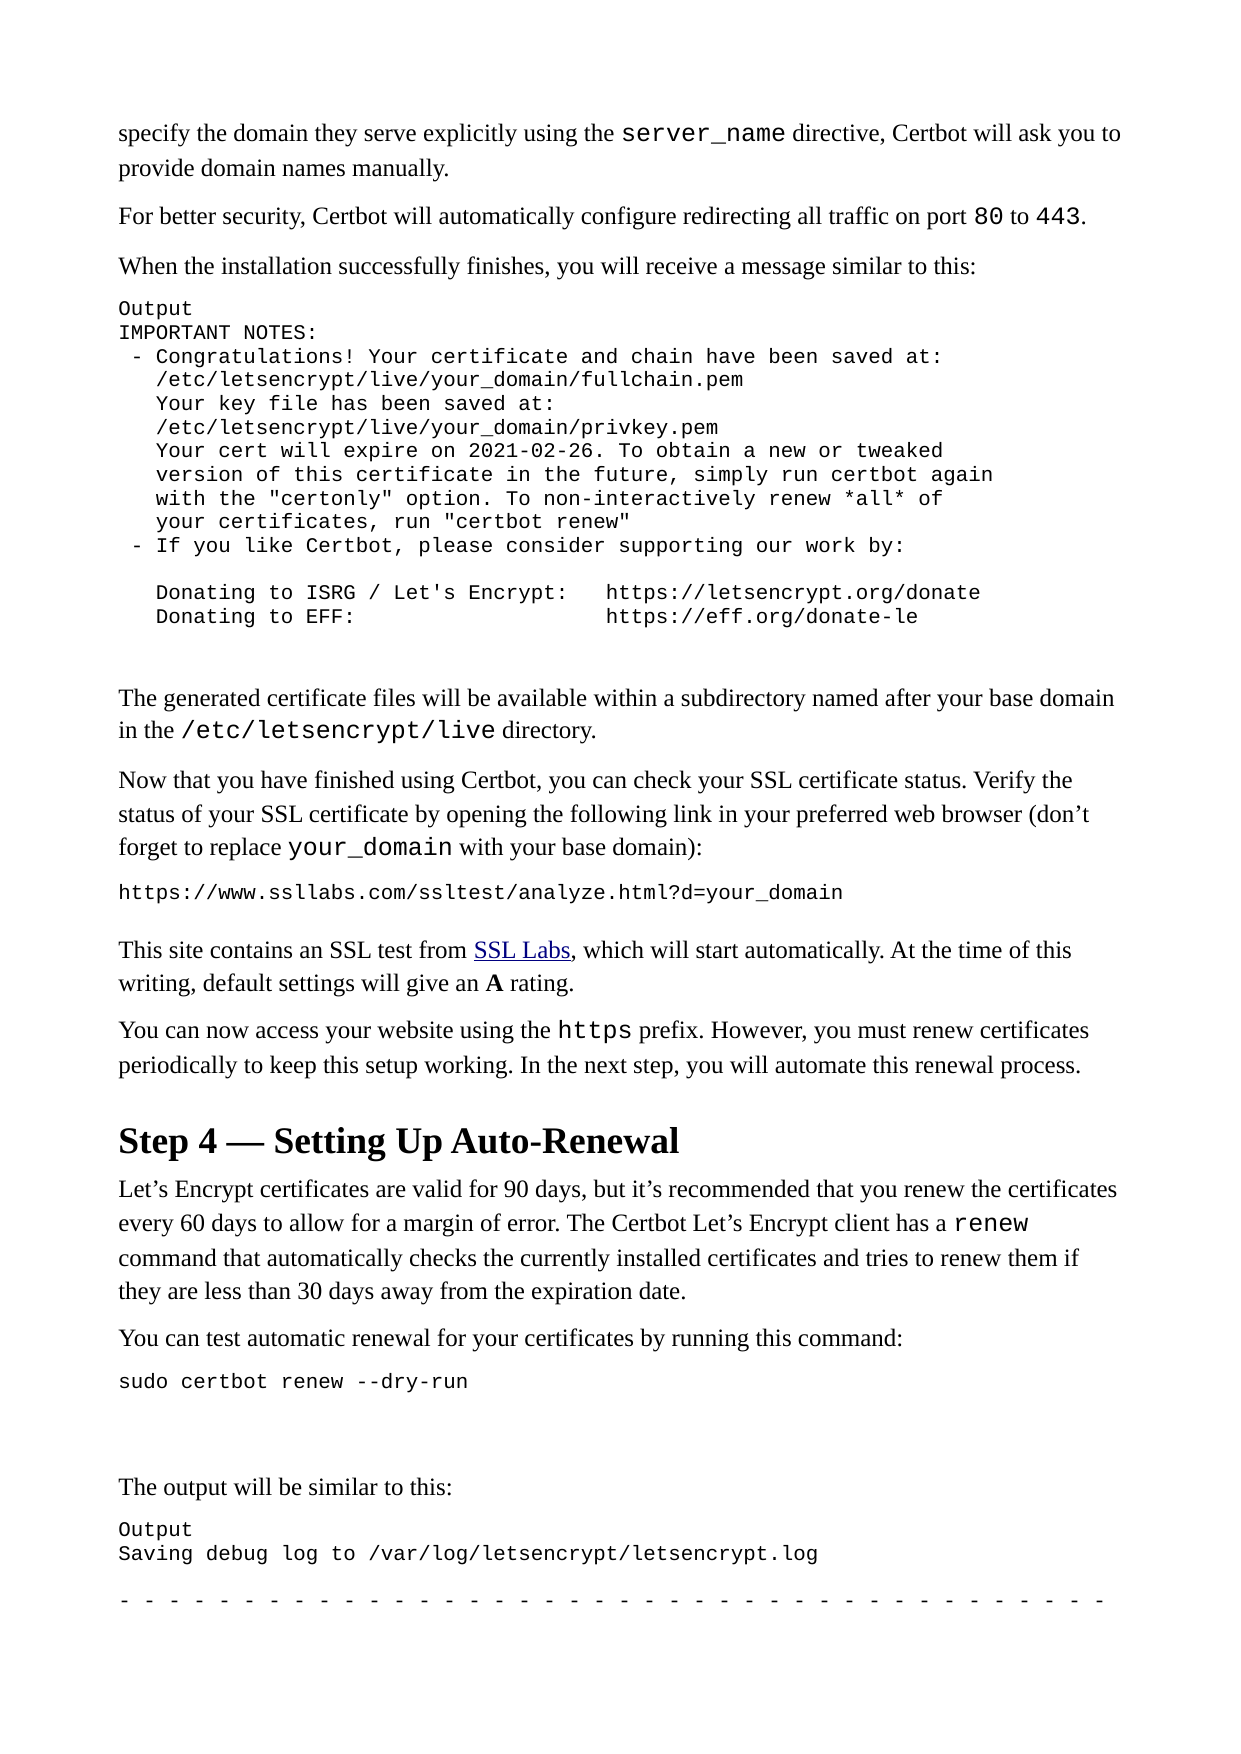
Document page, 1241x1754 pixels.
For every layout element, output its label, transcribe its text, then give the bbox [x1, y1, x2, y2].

text The output will be similar to this: [118, 1472, 1122, 1500]
text Your key file has been saved at: [118, 393, 1122, 417]
text You can now access your website using the https prefix. However, you must renew certificates periodically to keep this setup working. In the next step, you will automate this renewal process. [118, 1015, 1122, 1079]
text - - - - - - - - - - - - - - - - - - - - - - - - - - - - - - - - - - - - - - - - [118, 1590, 1122, 1614]
subtitle Step 4 — Setting Up Auto-Renewal [118, 1119, 1122, 1162]
text - Congratulations! Your certificate and chain have been saved at: [118, 346, 1122, 369]
text Output [118, 298, 1122, 322]
text /etc/letsencrypt/live/your_domain/fullchain.pem [118, 369, 1122, 393]
text Output [118, 1519, 1122, 1543]
text You can test automatic renewal for your certificates by running this command: [118, 1323, 1122, 1352]
text Your cert will expire on 2021-02-26. To obtain a new or tweaked [118, 440, 1122, 464]
text /etc/letsencrypt/live/your_domain/privkey.pem [118, 417, 1122, 440]
text IMPORTANT NOTES: [118, 322, 1122, 346]
text Donating to ISRG / Let's Encrypt: https://letsencrypt.org/donate [118, 582, 1122, 606]
text specify the domain they serve explicitly using the server_name directive, Certbot will ask you to provide domain names manually. [118, 118, 1122, 182]
text This site contains an SSL test from SSL Labs, which will start automatically. At the time of this writing, default settings will give an A rating. [118, 935, 1122, 997]
text sudo certbot renew --dry-run [118, 1371, 1122, 1394]
text version of this certificate in the future, simply run certbot again [118, 464, 1122, 488]
text For better security, Certbot will automatically configure redirecting all traffic on port 80 to 443. [118, 201, 1122, 232]
text When the installation successfully finishes, you will receive a message similar to this: [118, 251, 1122, 279]
text The generated certificate files will be available within a subdirectory named after your base domain in the /etc/letsencrypt/live directory. [118, 683, 1122, 746]
text Donating to EFF: https://eff.org/donate-le [118, 606, 1122, 629]
text with the "certonly" option. To non-interactively renew *all* of [118, 488, 1122, 511]
text - If you like Certbot, please consider supporting our work by: [118, 535, 1122, 558]
text Saving debug log to /var/log/letsencrypt/letsencrypt.log [118, 1543, 1122, 1567]
text your certificates, run "certbot renew" [118, 511, 1122, 535]
text Let’s Encrypt certificates are valid for 90 days, but it’s recommended that you renew the certificates every 60 days to allow for a margin of error. The Certbot Let’s Encrypt client has a renew command that automatically checks the currently installed certificates and tries to renew them if they are less than 30 days away from the expiration date. [118, 1174, 1122, 1304]
text Now that you have finished using Certbot, you can check your SSL certificate status. Verify the status of your SSL certificate by opening the following link in your preferred web browser (don’t forget to replace your_domain with your base domain): [118, 766, 1122, 862]
text https://www.ssllabs.com/ssltest/analyze.html?d=your_domain [118, 882, 1122, 905]
